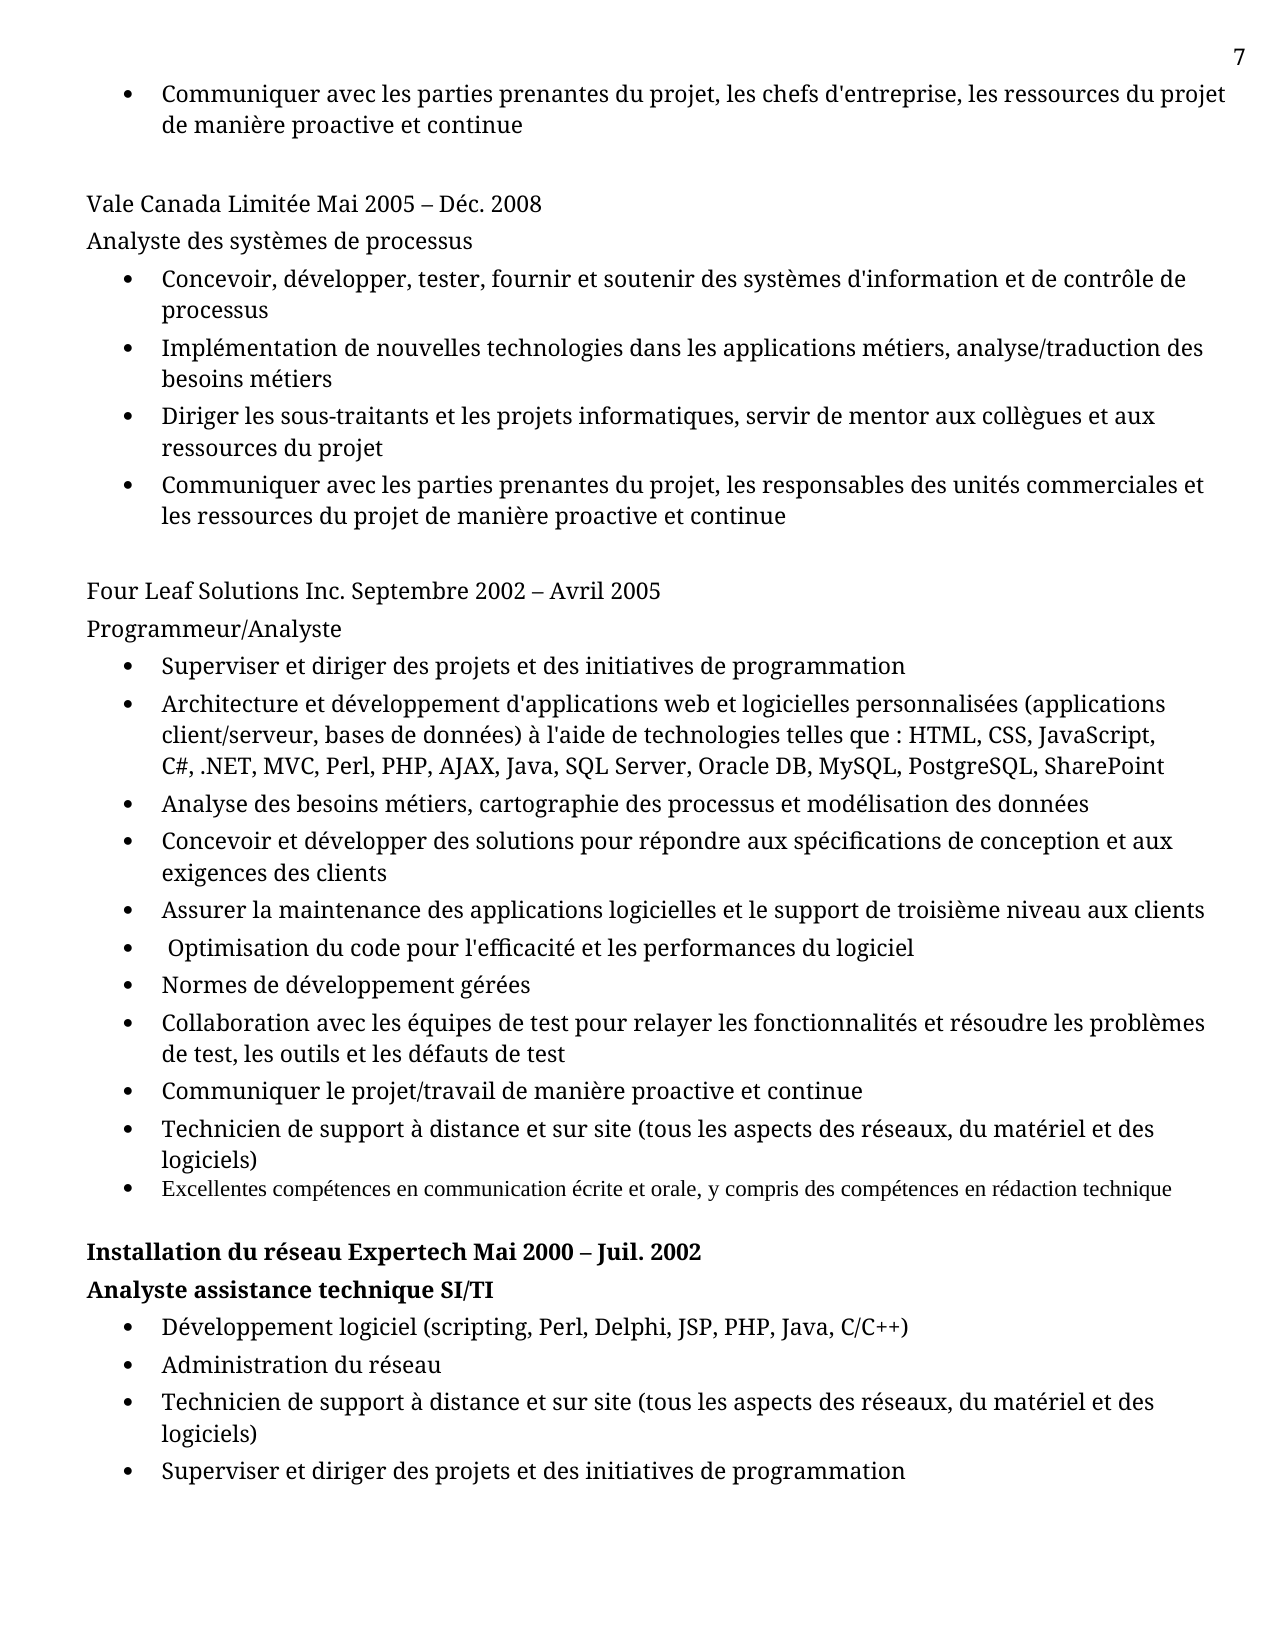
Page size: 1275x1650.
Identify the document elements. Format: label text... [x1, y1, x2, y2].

table_cell Contact North Fév. 2022 – Mars. 2022 Analyste de soutien technique Gérer et effectuer des déploiements informatiques et l’appui aux étudiants. Fournir un support technique adéquat Science Nord Fév. 2022 - Oct. 2022 Gestionnaire du Département d’Informatique Élaboration et mise en œuvre de plans stratégiques informatiques à court et à long terme Responsable de la direction, de la planification, de l'organisation et de la gestion des opérations informatiques Responsable de la gestion du support utilisateur Mise en place d'un système de gestion des services informatiques CFMWS Jul. 2021 - Nov. 2021 Responsable informatique senior/Directeur de projet Travaillant au nom du chef d'état-major de la Défense et sous l'autorité du Ministre de la Défense, les SBMFC sont un partenaire de l'entreprise de défense, opérant dans le cadre de la propriété non publique, dépensant des fonds publics et non publics. Les SBMFC sont une agence distincte de l'équipe de la Défense. Les SBMFC offrent des programmes et des services pour répondre aux besoins changeants des Forces armées canadiennes (FAC) en améliorant leur bien-être mental, social, physique et financier. Directeur de projet pour une solution de sauvegarde d'entreprise Directeur de projet pour la migration vers le cloud des services informatiques Sofvie Inc. Sep. 2019 - Jul. 2020 Superviseur – Produits et Services Sofvie est une organisation de logiciels et de services axée sur la réduction des risques sur le lieu de travail et l'alignement de la culture du lieu de travail à l'aide d'un logiciel de gestion des risques et EHS pour générer une intelligence collaborative. Cela améliore la communication et redéfinit la gestion des dangers et des risques sur le lieu de travail en analysant intelligemment les données recueillies en première ligne. S'appuyant sur l'industrie 4.0, Sofvie crée un point de référence accessible qui facilite les processus de prise de décision critiques. Gestion de subalternes directs dans divers rôles de développement de produits et de support à plusieurs niveaux Superviser les subordonnés directs dans le support et le service à plusieurs niveaux des clients et du personnel interne Encadrement de subalternes directs dans les langages et cadres de développement de logiciels complets, y compris AngularJS, HTML, CSS, JavaScript, jQuery, node.js, Python, Groovy, SQL Agir en tant qu'expert en la matière sur le développement de rapports en mettant en place un cadre pour la conversion en masse de rapports précédemment développés vers une solution open source (Pentaho) Agir en tant qu'expert en la matière sur la sécurité des applications (Secure API, XSS, SQL Injection, Access Control, Logging & Monitoring) Gérer le développement d'une API de produit standardisée pour l'intégration avec d'autres systèmes logiciels tels que les ERP Gérer le plan de développement agile du projet, agir en tant que scrum master et effectuer la planification des sprints à l'aide de JIRA Contribuer à la définition et à la mise en œuvre des processus et procédures du centre de services tels que les accords de niveau de service, la gestion des escalades et le cadre du support produit 24h/24 et 7j/7 Agir en tant que liaison entre les parties prenantes de l'entreprise, le support produit, le personnel de développement et d'autres équipes interfonctionnelles à la fois sur site et dans des sites distants pour identifier les lacunes système/fonctionnelles, en surveillant de manière proactive les environnements pour l'efficacité et les améliorations continues Implémentation de Git en tant que système de gestion de contrôle de code source et mise en œuvre d'une stratégie de référentiel standard pour le produit principal et les personnalisations Supervision des rapports directs en livraison continue et intégration continue (CI/CD) de produits (DevOps) Gérer les meilleures pratiques et normes dans le développement de produits d'un système sécurisé de gestion des risques Préconisé pour le stockage et l'accessibilité de toute la documentation sur les produits et l'entreprise, y compris les procès-verbaux de réunion Diriger l'assurance qualité des produits et la mise en œuvre d'un cadre de test automatisé Diriger le développement logiciel d'un produit cloud natif à partir d'une application héritée Participation à la stratégie d'hébergement de produits en modèle SaaS (cloud, on premise, hybride). Établi des stratégies d'hébergement avec les principaux fournisseurs de cloud, notamment AWS, Microsoft Azure, IBM et Digital Ocean pour la livraison de produits à l'échelle mondiale Assurer le leadership, la direction et l'encadrement pour développer les compétences et les capacités organisationnelles afin d'atteindre / dépasser les objectifs stratégiques et d'obtenir des résultats commerciaux Coordonner les escalades pour identifier et combler les lacunes en matière d'exigences commerciales et faire le lien avec le Product Owner, au besoin Documentation et examen des accords de niveau de service avec les parties prenantes, garantissant le respect des SLA définis par le biais de réunions opérationnelles quotidiennes Participer à la finalisation des plans de formation et de développement des employés et suivi continu des progrès Gérer les relations et coordonner le travail entre les différentes équipes à différents endroits, y compris les relations avec tous les fournisseurs et sous-traitants, surveiller les progrès des fournisseurs et des sous-traitants et le respect des contrats Implémentation d'un système de collaboration standard (Microsoft Teams) Communiquer avec le propriétaire du produit, les ressources du projet et les fournisseurs tiers de manière proactive et continue TESC Contracting Company Ltd. & SWSE Athletic Teams Nov. 2015 – Jul. 2019 Gestionnaire du department d’informatique Définir et mettre en œuvre des initiatives stratégiques informatiques basées sur le plan d'affaires stratégique annuel de l'entreprise Définition des objectifs de croissance de l'entreprise en partenariat avec le business Établi des relations de confiance avec les principales parties prenantes servant de conseiller en technologies pour améliorer l'efficacité Définition des feuilles de route technologiques et de la vision technologique globale Favoriser la collaboration entre plusieurs équipes, unités commerciales et phases, en alignant les systèmes informatiques avec les opérations commerciales Gestion de projets, y compris l'évaluation des exigences, la fourniture de livrables fonctionnels, la planification des étapes, la clôture du projet et les leçons apprises Gestion d'un portefeuille informatique complet et de projets informatiques avec des subordonnés directs et des ressources tierces Gestion des employés (embauche, mentorat, formation) Gestion d'un service d'assistance informatique 24h/24 et 7j/7 utilisant le cadre ITIL pour la gestion des incidents et des problèmes Mise en place des accords de niveau de service (SLA) et gestion des escalades pour les services informatiques (support 24h/24 et 7j/7) Mise en place d'un tableau de bord interactif de reporting des métriques informatiques Mise en place de processus et procédures informatiques internes Mise en œuvre de solutions de réduction des coûts dans l'informatique et les domaines d'activité, les nouvelles technologies, les politiques, les procédures et les normes Implémentation d'une solution CRM personnalisée pour les entreprises utilisant Salesforce avec intégration à d'autres systèmes Aide à la mise en place d'un système de point de vente à l'aréna de Sudbury Infrastructure informatique gérée, y compris Serveurs – Linux et Windows Server, hébergement cloud et sur site Stockage – Stockage SAN et cloud Sauvegardes - Sauvegardes sur site et dans le cloud Réseau – Pare-feu, UTM, commutateurs, routeurs, VPN site à site, etc. Systèmes de sécurité - Systèmes d'alarme de bâtiment, systèmes de surveillance, entrée sans clé utilisant l'IoT Gestion des licences de logiciels et des contrats pour tous les systèmes informatiques et liés à l'informatique, y compris : ERP, CRM, ventes, comptabilité, RH, sécurité et logiciels pour les secteurs d'activité tels que l'estimation, les échafaudages et les projets de construction Modernisation des applications existantes (Système de suivi du temps, rapports de projet, gestion des stocks, système d'information sur la sécurité et SIRH) Gestion de l'hébergement Web interne des sites Web de l'entreprise à l'aide d'Apache ainsi que de la gestion des enregistrements de domaine et DNS Mise en place d'un cadre de gestion des risques de sécurité comprenant la gestion, la sécurité opérationnelle et physique Sécurité de la salle des serveurs / de l'infrastructure Audit Gestion des appareils mobiles (MDM) et prévention des pertes de données (DLP) sur les appareils COPE et BYOD (InTune & SimpleMDM) Classification des informations, gestion des mots de passe Passerelles de sécurité , courriel et Site Web Systèmes de prévention et d'intrusion sur le réseau Anti-virus, anti-malware et anti-ransomware d'entreprise Formation de sensibilisation à la sécurité (sécurité des e-mails, hameçonnage, vishing, etc.) Applications logicielles sécurisées et applications développées en interne Assurer le leadership, la planification et l'estimation, le suivi des coûts, les présentations et la communication des projets informatiques clés suivants : Transformation numérique (flux de travail sans papier et numériques) Réseau sans fil d'entreprise mondial (réseau sans fil d'entreprise unifié dans les succursales et les chantiers utilisant RADIUS) Système standard de visioconférence et de collaboration (Microsoft Teams) Systèmes de gestion des stocks (actifs informatiques et domaines d'activité spécifiques tels que l'atelier d'outillage et les échafaudages) Rapports de projet Web standard utilisant HTML, CSS, JavaScript et jQuery hébergés dans AWS Système d'information sur la gestion de la sécurité (eCompliance) Intranet de l'entreprise (cloud basé sur Azure, authentification unique via Azure AD) Système VoIP mondial (migré des lignes analogiques/POTS vers le système VoIP à l'aide de téléphones FreePBX et SIP) Vale Canada Limited Jan. 2009 – Oct. 2015 IT Expert de Projet / IT Gestionnaire de Projet Gestion d'une équipe de développeurs assurant la supervision et le mentorat, la planification des ressources et les évaluations de performance Joué dans le rôle de chef de projet gérant tous les aspects des projets informatiques, y compris la budgétisation, l'initiation, la planification, l'exécution, le suivi et la clôture du projet Réalisé dans l'estimation de projet en tant qu'expert en la matière Élaboration et gestion de plans de projet à l'aide de divers outils, notamment MS Project et HPPM Mettre en œuvre les meilleures pratiques, les normes et les feuilles de route des produits en tant qu'expert en la matière pour les domaines d'expertise Architecture d'application fournie ou approuvée pour plusieurs applications logicielles, notamment : Système informatisé de suivi des moules (basé sur le Web, application .NET) Application de gestion des informations de processus (système de rapport d'informations de production basé sur le Web à l'échelle de la division, composé de KPI et d'informations en temps réel. Utilisation de SharePoint et des technologies Web) Systèmes informatisés pour le programme de réduction des émissions atmosphériques (AER) (applications Web utilisant HTML, CSS, JavaScript, .NET, SQL) Système de surveillance de l'allée du convertisseur de fusion (application de bureau Windows écrite en .NET pour surveiller le processus de fusion du nickel et utilisée par les opérateurs pour aider à la prise de décision) Gestion de la mise en œuvre de nombreux projets informatiques tels que : Système de collecte de données redondant (collecte de données en temps réel du réseau de contrôle de processus de la fonderie au réseau d'entreprise à l'aide des technologies OPC et OSISoft PI) Migration des données de l'historique des données héritées (migration de l'historique des données Setcim vers l'historien OSISoft PI) Product lead sur SAP Manufacturing Integration and Intelligence (MII) Assisté à des conférences, à des formations formelles et au réseautage avec des collègues du monde entier Mise en œuvre le produit en tant qu'outil de reporting standard de l'entreprise utilisé par diverses applications créé des feuilles de route de produits et des normes pour la technologie Participé aux négociations du contrat de maintenance et des licences logicielles Agir en tant que troisième niveau de support pour les escalades ou l'ingénierie de solutions pour les produits dans les domaines d'expertise (support 24x7x365) Communiquer avec les parties prenantes du projet, les chefs d'entreprise, les ressources du projet de manière proactive et continue Vale Canada Limitée Mai 2005 – Déc. 2008 Analyste des systèmes de processus Concevoir, développer, tester, fournir et soutenir des systèmes d'information et de contrôle de processus Implémentation de nouvelles technologies dans les applications métiers, analyse/traduction des besoins métiers Diriger les sous-traitants et les projets informatiques, servir de mentor aux collègues et aux ressources du projet Communiquer avec les parties prenantes du projet, les responsables des unités commerciales et les ressources du projet de manière proactive et continue Four Leaf Solutions Inc. Septembre 2002 – Avril 2005 Programmeur/Analyste Superviser et diriger des projets et des initiatives de programmation Architecture et développement d'applications web et logicielles personnalisées (applications client/serveur, bases de données) à l'aide de technologies telles que : HTML, CSS, JavaScript, C#, .NET, MVC, Perl, PHP, AJAX, Java, SQL Server, Oracle DB, MySQL, PostgreSQL, SharePoint Analyse des besoins métiers, cartographie des processus et modélisation des données Concevoir et développer des solutions pour répondre aux spécifications de conception et aux exigences des clients Assurer la maintenance des applications logicielles et le support de troisième niveau aux clients Optimisation du code pour l'efficacité et les performances du logiciel Normes de développement gérées Collaboration avec les équipes de test pour relayer les fonctionnalités et résoudre les problèmes de test, les outils et les défauts de test Communiquer le projet/travail de manière proactive et continue Technicien de support à distance et sur site (tous les aspects des réseaux, du matériel et des logiciels) Excellentes compétences en communication écrite et orale, y compris des compétences en rédaction technique Installation du réseau Expertech Mai 2000 – Juil. 2002 Analyste assistance technique SI/TI Développement logiciel (scripting, Perl, Delphi, JSP, PHP, Java, C/C++) Administration du réseau Technicien de support à distance et sur site (tous les aspects des réseaux, du matériel et des logiciels) Superviser et diriger des projets et des initiatives de programmation Architecture et développement d'applications web et logicielles personnalisées (applications client-serveur, bases de données) à l'aide de technologies telles que : HTML, CSS, JavaScript, C#, .NET, MVC, Perl, PHP, AJAX, Java , SQL Server, Oracle DB, MySQL, PostgreSQL, SharePoint Analyse des besoins métiers, cartographie des processus et modélisation des données Concevoir et développer des solutions pour répondre aux spécifications de conception et aux exigences des clients Assurer la maintenance des applications logicielles et le support de troisième niveau aux clients Optimisation du code pour l'efficacité et les performances du logiciel Normes de développement gérées Collaboration avec les équipes de test pour relayer les fonctionnalités et résoudre les problèmes de test, les outils et les défauts de test Communiquer le projet/travailler de manière proactive et continue Technicien de support à distance et sur site (tous les aspects des réseaux, du matériel et des logiciels) [75, 72, 1240, 1486]
table_cell [30, 72, 75, 1486]
